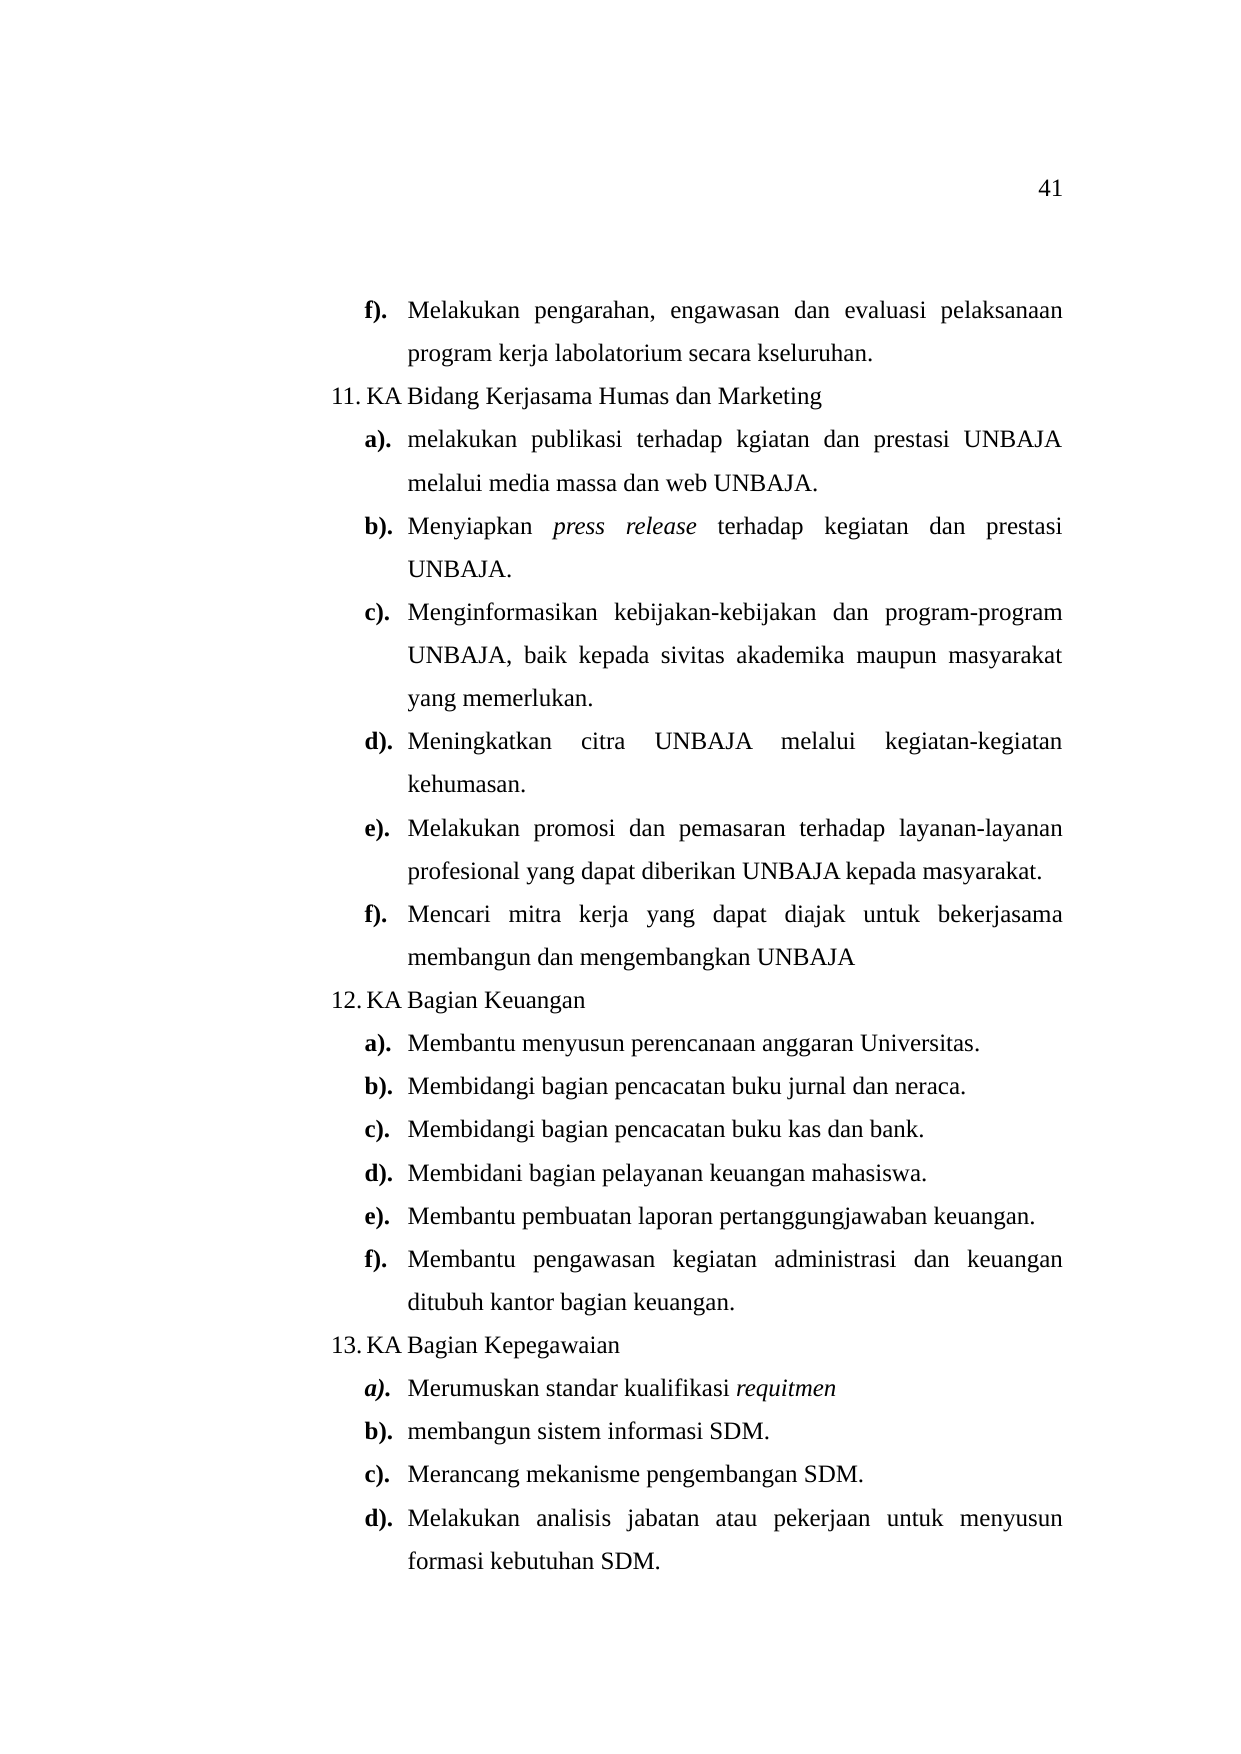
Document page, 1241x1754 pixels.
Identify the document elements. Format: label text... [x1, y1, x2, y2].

list Meningkatkan citra UNBAJA melalui kegiatan-kegiatan kehumasan. [364, 726, 1063, 798]
list membangun sistem informasi SDM. [364, 1416, 1063, 1445]
list Membidani bagian pelayanan keuangan mahasiswa. [364, 1158, 1063, 1186]
list Membantu pembuatan laporan pertanggungjawaban keuangan. [364, 1201, 1063, 1229]
list KA Bidang Kerjasama Humas dan Marketing [331, 381, 1063, 410]
list Merancang mekanisme pengembangan SDM. [364, 1459, 1063, 1488]
list Membantu menyusun perencanaan anggaran Universitas. [364, 1028, 1063, 1057]
list KA Bagian Kepegawaian [331, 1330, 1063, 1359]
list Melakukan promosi dan pemasaran terhadap layanan-layanan profesional yang dapat diberikan UNBAJA kepada masyarakat. [364, 813, 1063, 884]
list Membidangi bagian pencacatan buku kas dan bank. [364, 1114, 1063, 1143]
list Menginformasikan kebijakan-kebijakan dan program-program UNBAJA, baik kepada sivitas akademika maupun masyarakat yang memerlukan. [364, 597, 1063, 712]
list Melakukan analisis jabatan atau pekerjaan untuk menyusun formasi kebutuhan SDM. [364, 1503, 1063, 1574]
list Menyiapkan press release terhadap kegiatan dan prestasi UNBAJA. [364, 511, 1063, 583]
list melakukan publikasi terhadap kgiatan dan prestasi UNBAJA melalui media massa dan web UNBAJA. [364, 424, 1063, 496]
list Membantu pengawasan kegiatan administrasi dan keuangan ditubuh kantor bagian keuangan. [364, 1244, 1063, 1316]
list Melakukan pengarahan, engawasan dan evaluasi pelaksanaan program kerja labolatorium secara kseluruhan. [364, 295, 1063, 367]
list Merumuskan standar kualifikasi requitmen [364, 1373, 1063, 1402]
list Membidangi bagian pencacatan buku jurnal dan neraca. [364, 1071, 1063, 1100]
list Mencari mitra kerja yang dapat diajak untuk bekerjasama membangun dan mengembangkan UNBAJA [364, 899, 1063, 971]
list KA Bagian Keuangan [331, 985, 1063, 1014]
